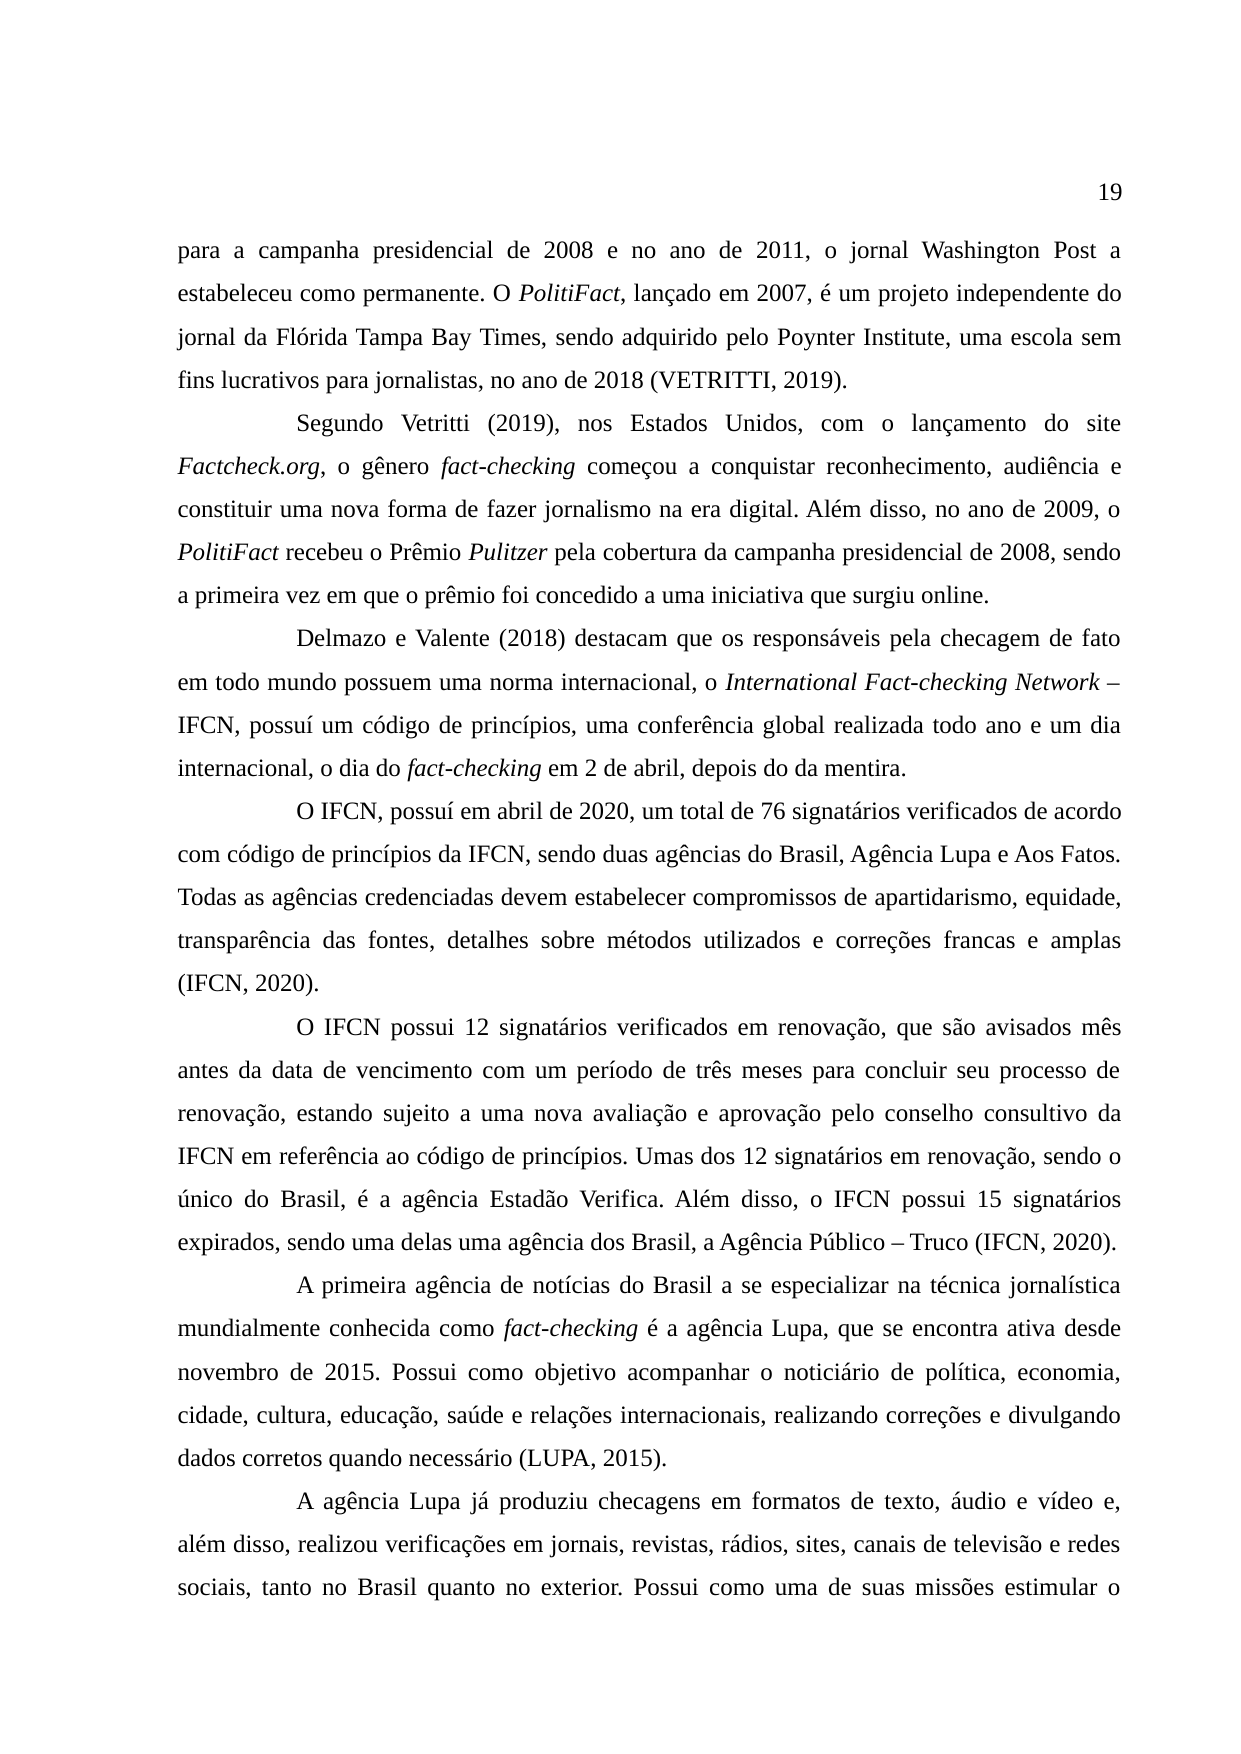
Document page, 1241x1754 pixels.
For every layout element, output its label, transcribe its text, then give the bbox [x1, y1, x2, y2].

text A primeira agência de notícias do Brasil a se especializar na técnica jornalística mundialmente conhecida como fact-checking é a agência Lupa, que se encontra ativa desde novembro de 2015. Possui como objetivo acompanhar o noticiário de política, economia, cidade, cultura, educação, saúde e relações internacionais, realizando correções e divulgando dados corretos quando necessário (LUPA, 2015). [177, 1270, 1122, 1472]
text Delmazo e Valente (2018) destacam que os responsáveis pela checagem de fato em todo mundo possuem uma norma internacional, o International Fact-checking Network – IFCN, possuí um código de princípios, uma conferência global realizada todo ano e um dia internacional, o dia do fact-checking em 2 de abril, depois do da mentira. [177, 623, 1122, 782]
text O IFCN possui 12 signatários verificados em renovação, que são avisados mês antes da data de vencimento com um período de três meses para concluir seu processo de renovação, estando sujeito a uma nova avaliação e aprovação pelo conselho consultivo da IFCN em referência ao código de princípios. Umas dos 12 signatários em renovação, sendo o único do Brasil, é a agência Estadão Verifica. Além disso, o IFCN possui 15 signatários expirados, sendo uma delas uma agência dos Brasil, a Agência Público – Truco (IFCN, 2020). [177, 1012, 1122, 1256]
text O IFCN, possuí em abril de 2020, um total de 76 signatários verificados de acordo com código de princípios da IFCN, sendo duas agências do Brasil, Agência Lupa e Aos Fatos. Todas as agências credenciadas devem estabelecer compromissos de apartidarismo, equidade, transparência das fontes, detalhes sobre métodos utilizados e correções francas e amplas (IFCN, 2020). [177, 796, 1122, 997]
text para a campanha presidencial de 2008 e no ano de 2011, o jornal Washington Post a estabeleceu como permanente. O PolitiFact, lançado em 2007, é um projeto independente do jornal da Flórida Tampa Bay Times, sendo adquirido pelo Poynter Institute, uma escola sem fins lucrativos para jornalistas, no ano de 2018 (VETRITTI, 2019). [177, 235, 1122, 393]
text Segundo Vetritti (2019), nos Estados Unidos, com o lançamento do site Factcheck.org, o gênero fact-checking começou a conquistar reconhecimento, audiência e constituir uma nova forma de fazer jornalismo na era digital. Além disso, no ano de 2009, o PolitiFact recebeu o Prêmio Pulitzer pela cobertura da campanha presidencial de 2008, sendo a primeira vez em que o prêmio foi concedido a uma iniciativa que surgiu online. [177, 408, 1122, 609]
text A agência Lupa já produziu checagens em formatos de texto, áudio e vídeo e, além disso, realizou verificações em jornais, revistas, rádios, sites, canais de televisão e redes sociais, tanto no Brasil quanto no exterior. Possui como uma de suas missões estimular o [177, 1486, 1122, 1601]
